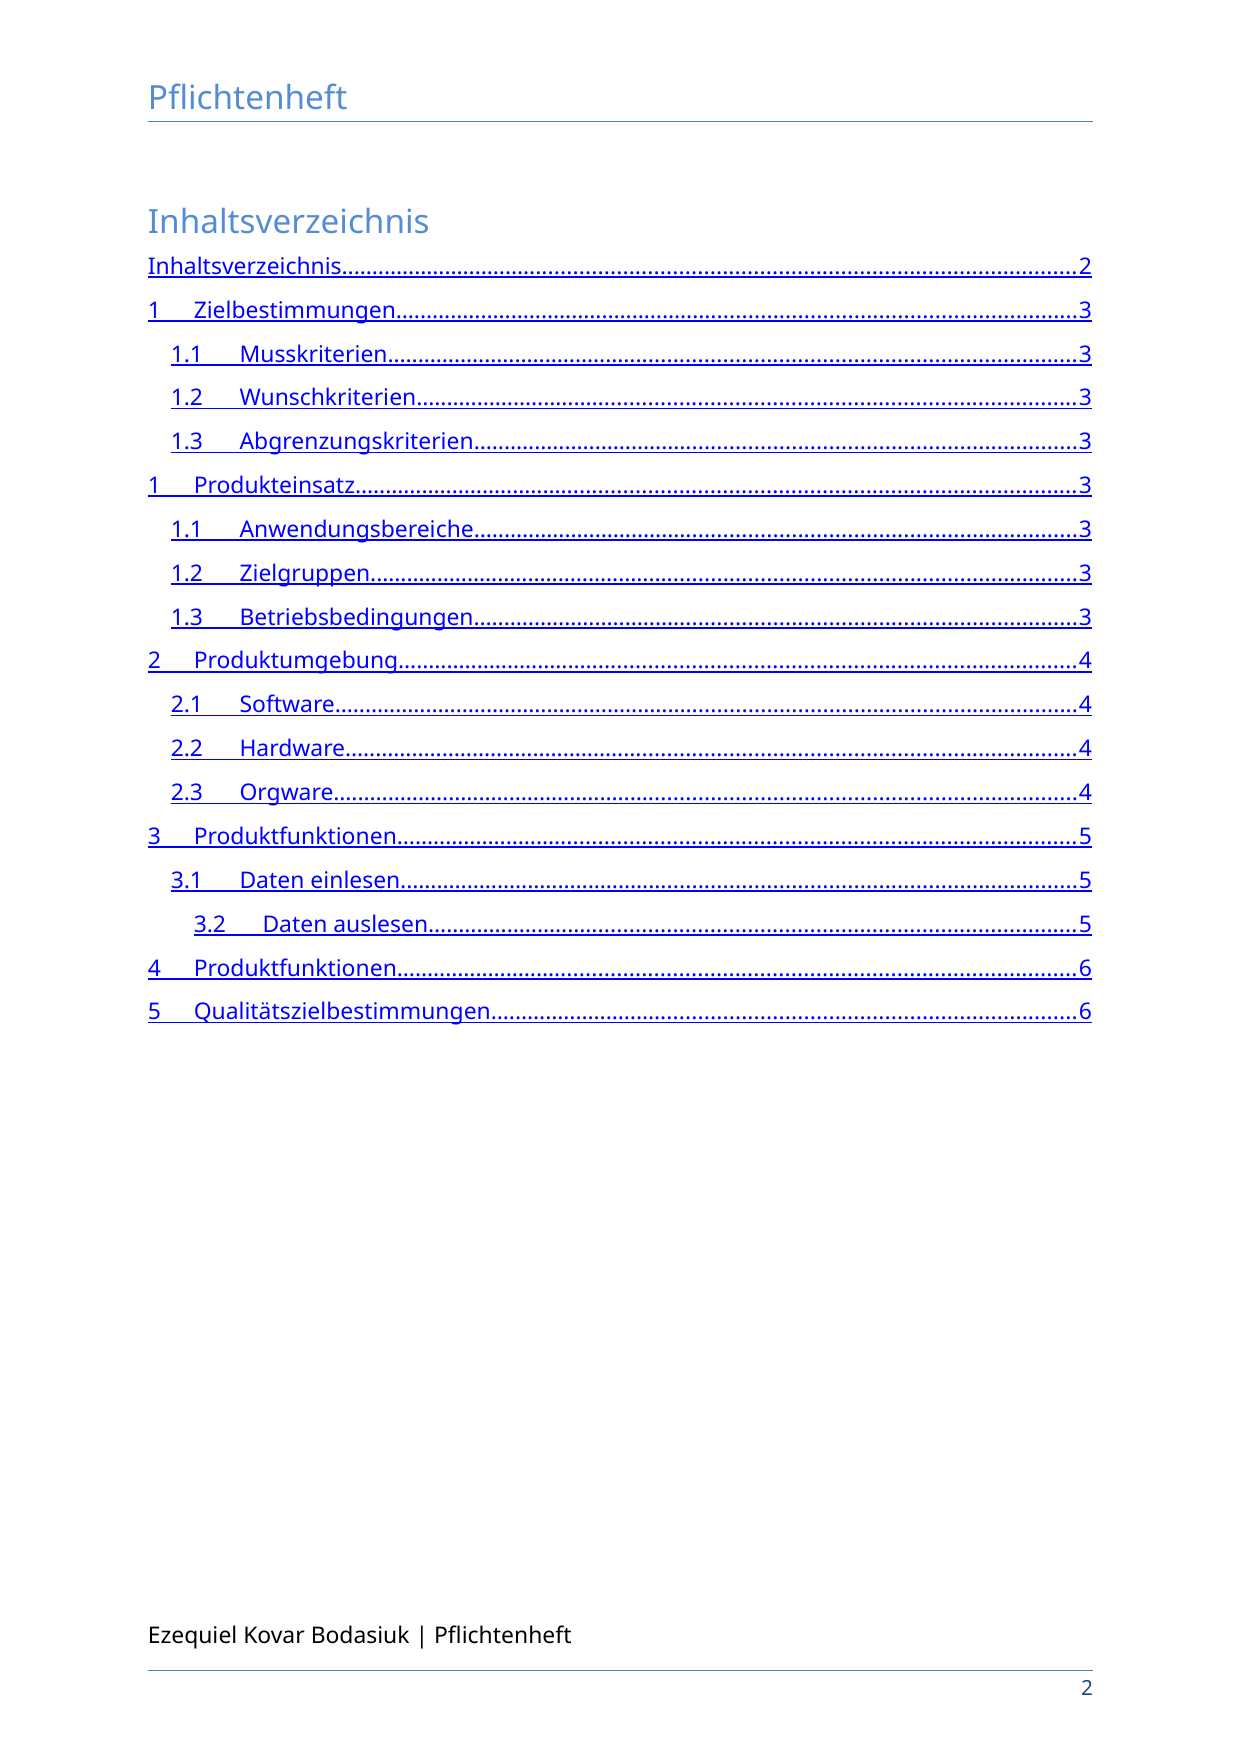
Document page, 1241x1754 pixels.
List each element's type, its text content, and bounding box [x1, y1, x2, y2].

subtitle Inhaltsverzeichnis [148, 198, 1093, 243]
text 4 Produktfunktionen 6 [148, 951, 1093, 983]
text 2.3 Orgware 4 [171, 776, 1093, 807]
text 1.2 Wunschkriterien 3 [171, 381, 1093, 413]
text 1.2 Zielgruppen 3 [171, 557, 1093, 588]
text 1.3 Abgrenzungskriterien 3 [171, 425, 1093, 456]
text 3.2 Daten auslesen 5 [193, 908, 1093, 939]
text 2.1 Software 4 [171, 688, 1093, 719]
text 1.1 Musskriterien 3 [171, 337, 1093, 369]
text 3.1 Daten einlesen 5 [171, 864, 1093, 895]
text Inhaltsverzeichnis 2 [148, 250, 1093, 281]
text 1.1 Anwendungsbereiche 3 [171, 513, 1093, 544]
text 1 Produkteinsatz 3 [148, 469, 1093, 500]
text 1.3 Betriebsbedingungen 3 [171, 601, 1093, 632]
text 5 Qualitätszielbestimmungen 6 [148, 995, 1093, 1027]
text 1 Zielbestimmungen 3 [148, 294, 1093, 325]
text 3 Produktfunktionen 5 [148, 820, 1093, 851]
text 2.2 Hardware 4 [171, 732, 1093, 763]
text 2 Produktumgebung 4 [148, 644, 1093, 676]
